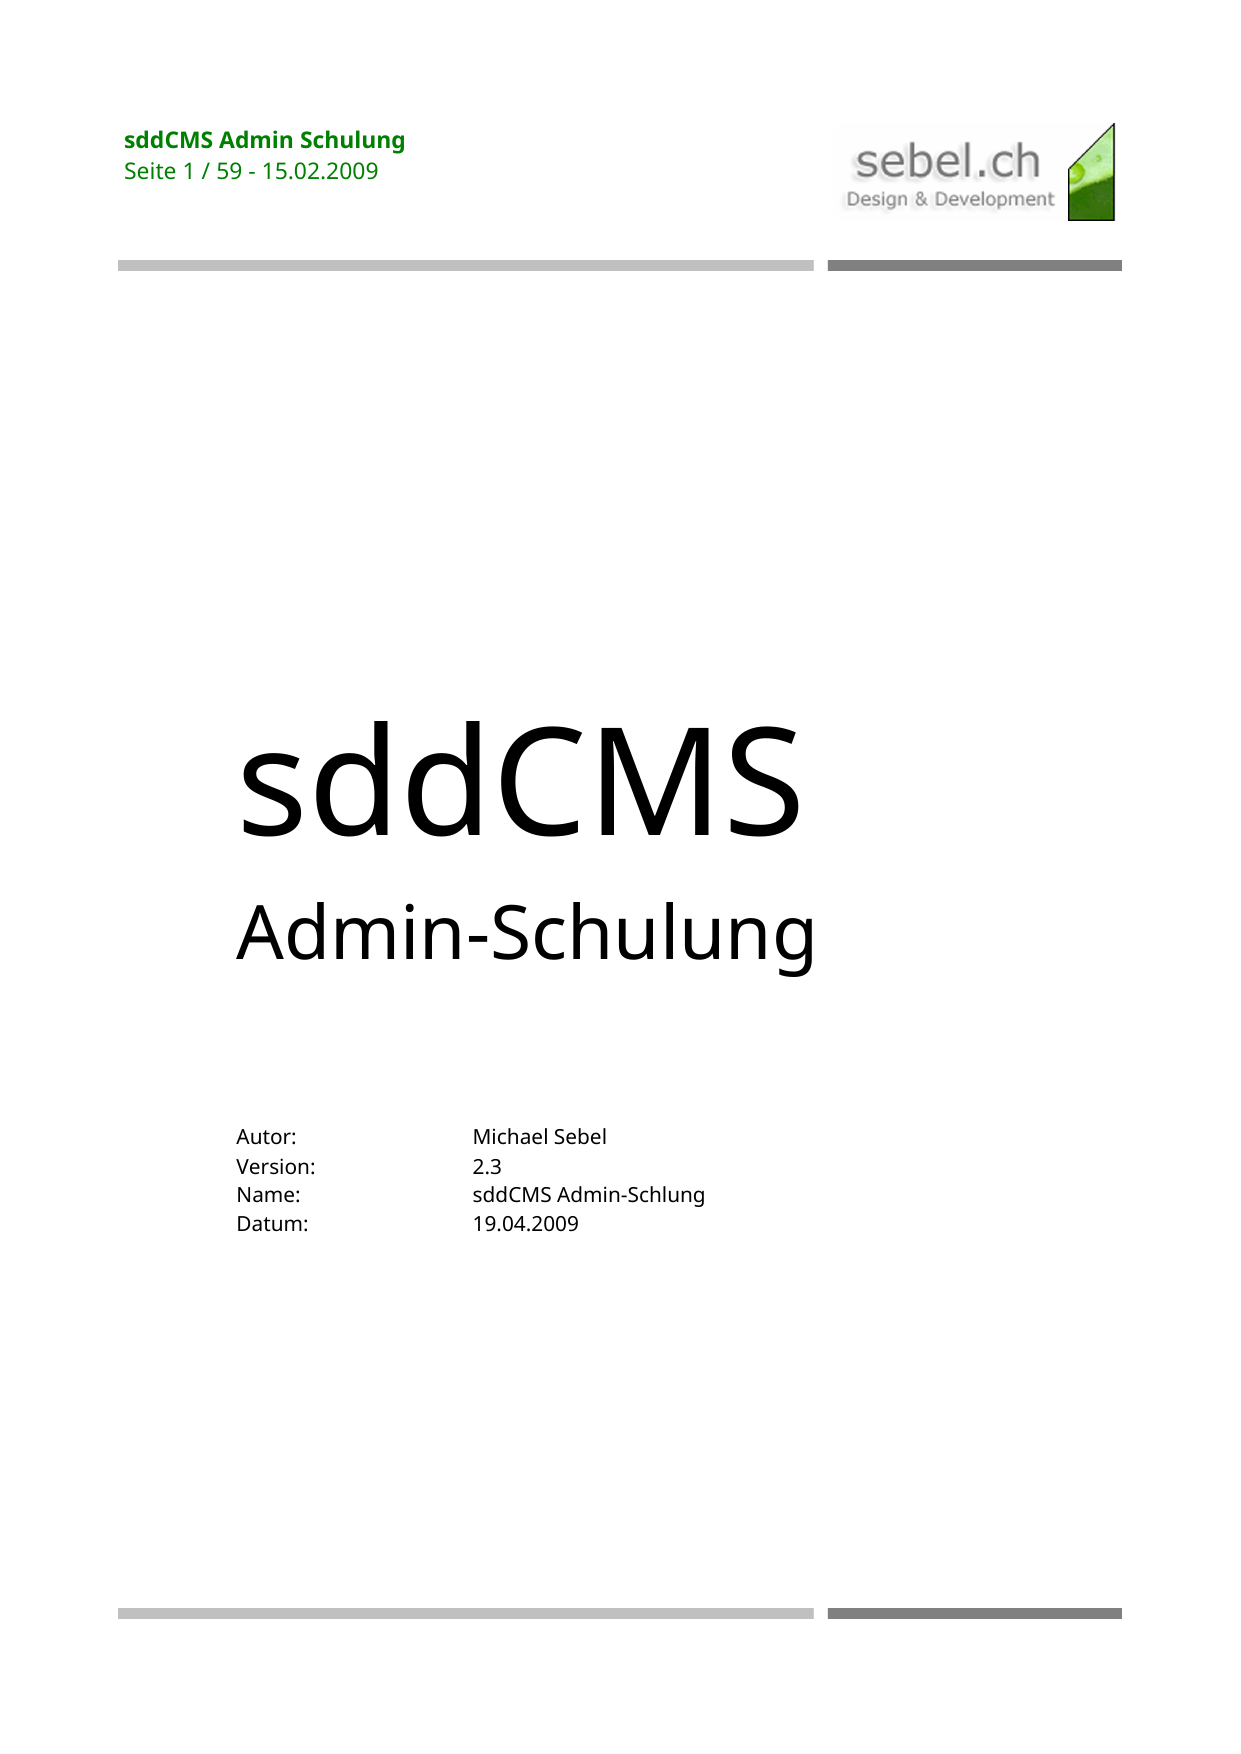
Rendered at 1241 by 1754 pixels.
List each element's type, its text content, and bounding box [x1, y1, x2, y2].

text Version: 2.3 [118, 1152, 1122, 1180]
text Name: sddCMS Admin-Schlung [118, 1180, 1122, 1209]
text Autor: Michael Sebel [118, 1118, 1122, 1152]
text Datum: 19.04.2009 [118, 1209, 1122, 1237]
picture [118, 1608, 1122, 1619]
text Admin-Schulung [118, 879, 1122, 982]
text sddCMS [118, 675, 1122, 879]
picture [118, 260, 1122, 271]
